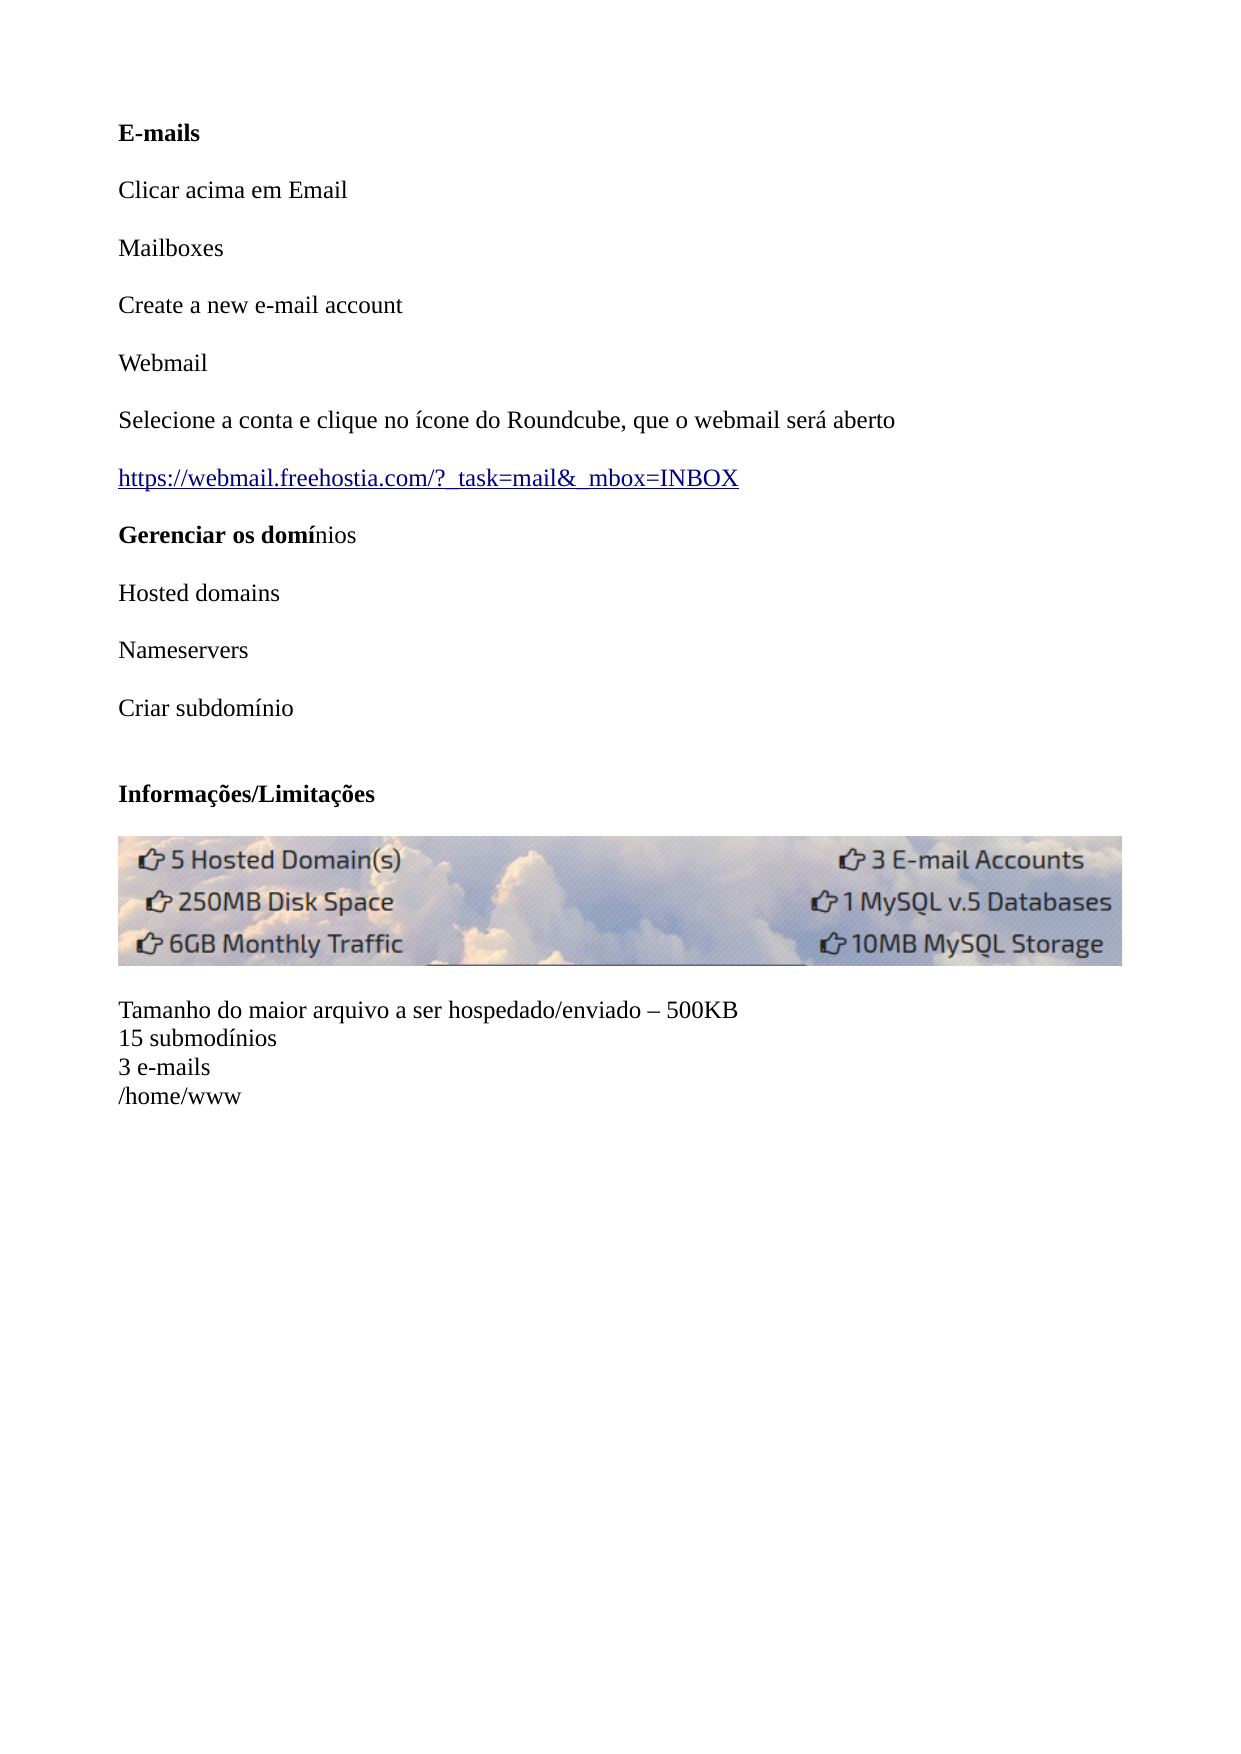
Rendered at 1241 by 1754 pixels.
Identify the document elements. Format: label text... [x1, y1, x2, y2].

text Informações/Limitações [118, 779, 1122, 808]
picture [118, 836, 1123, 966]
text E-mails [118, 118, 1122, 147]
text Nameservers [118, 636, 1122, 664]
text https://webmail.freehostia.com/?_task=mail&_mbox=INBOX [118, 463, 1122, 492]
text Mailboxes [118, 233, 1122, 262]
text /home/www [118, 1081, 1122, 1110]
text Create a new e-mail account [118, 291, 1122, 319]
text 3 e-mails [118, 1052, 1122, 1081]
text Criar subdomínio [118, 693, 1122, 722]
text Selecione a conta e clique no ícone do Roundcube, que o webmail será aberto [118, 406, 1122, 434]
text Tamanho do maior arquivo a ser hospedado/enviado – 500KB [118, 995, 1122, 1023]
text 15 submodínios [118, 1023, 1122, 1052]
text Hosted domains [118, 578, 1122, 607]
text Gerenciar os domínios [118, 521, 1122, 549]
text Webmail [118, 348, 1122, 377]
text Clicar acima em Email [118, 176, 1122, 204]
